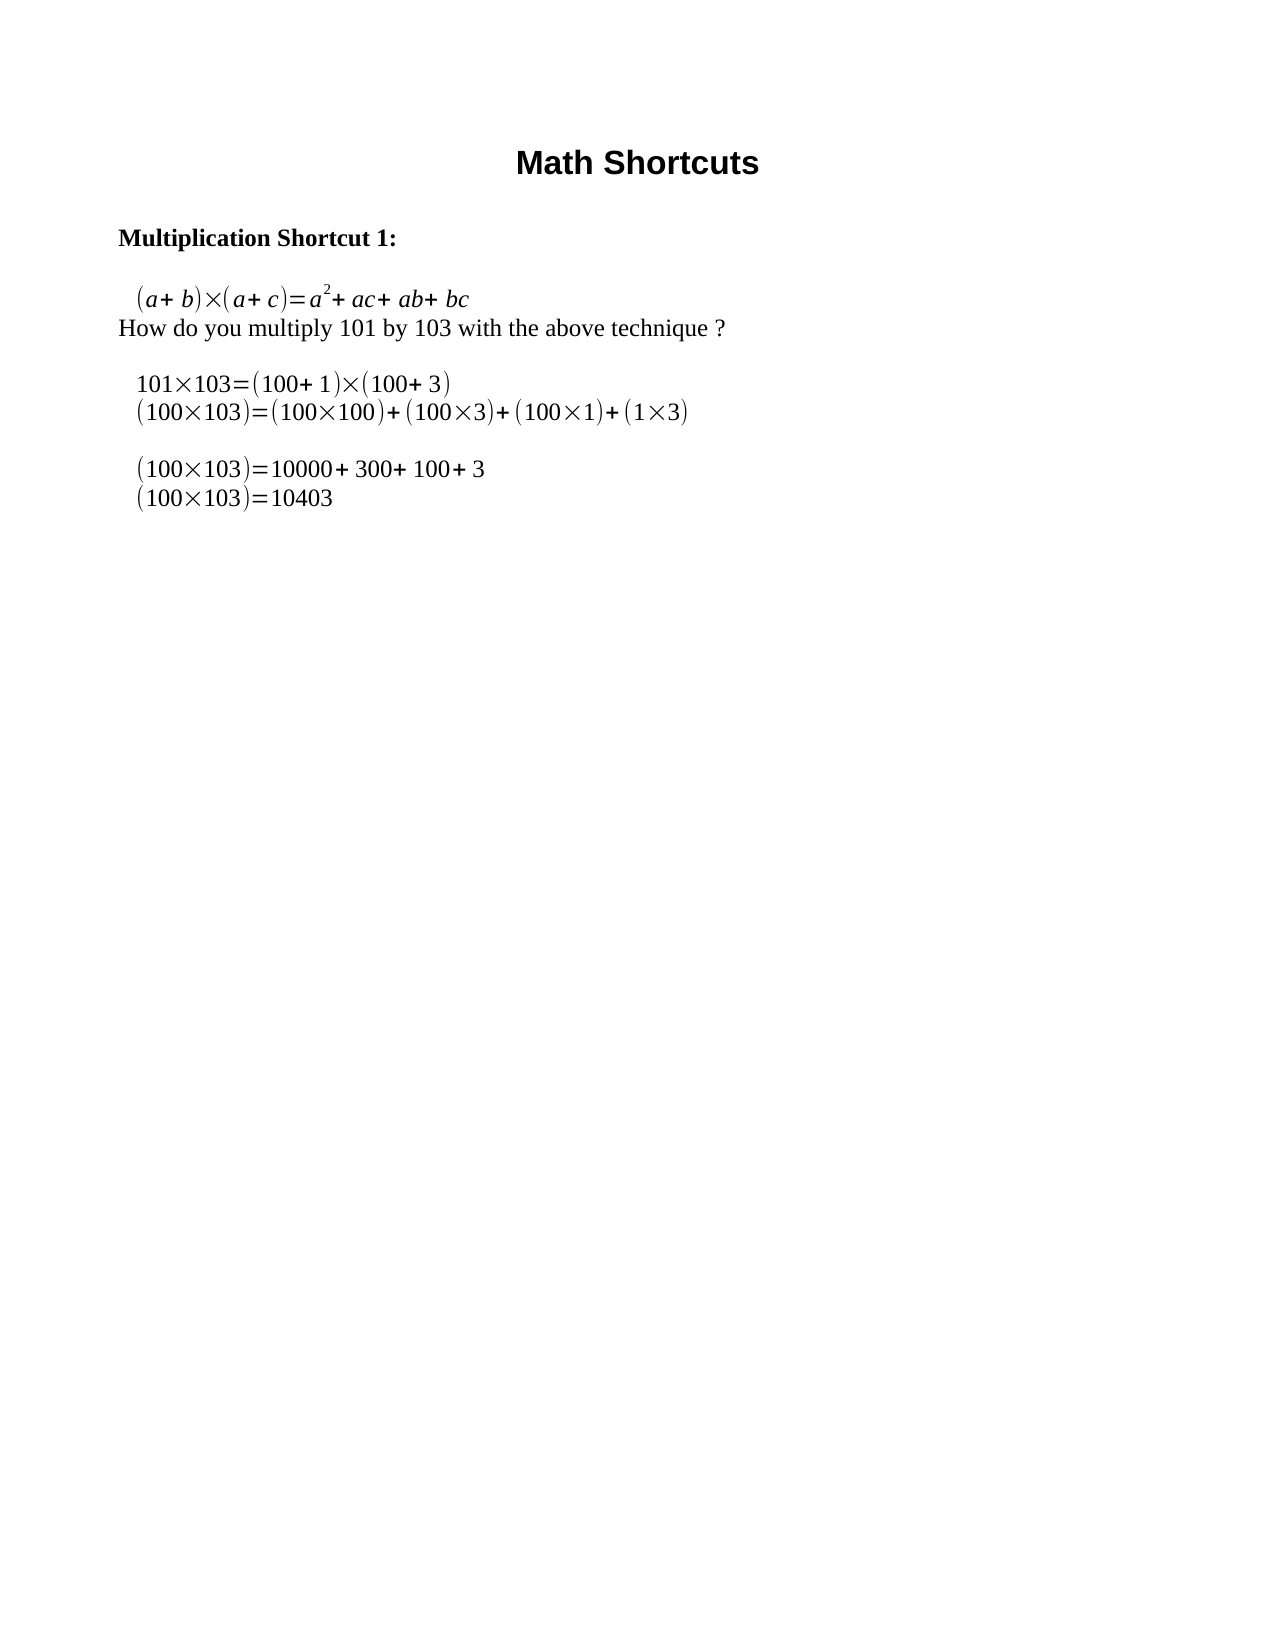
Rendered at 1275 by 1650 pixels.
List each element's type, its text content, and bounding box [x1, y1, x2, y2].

subtitle Math Shortcuts [118, 143, 1157, 182]
text How do you multiply 101 by 103 with the above technique ? [118, 313, 1157, 341]
text Multiplication Shortcut 1: [118, 223, 1157, 252]
